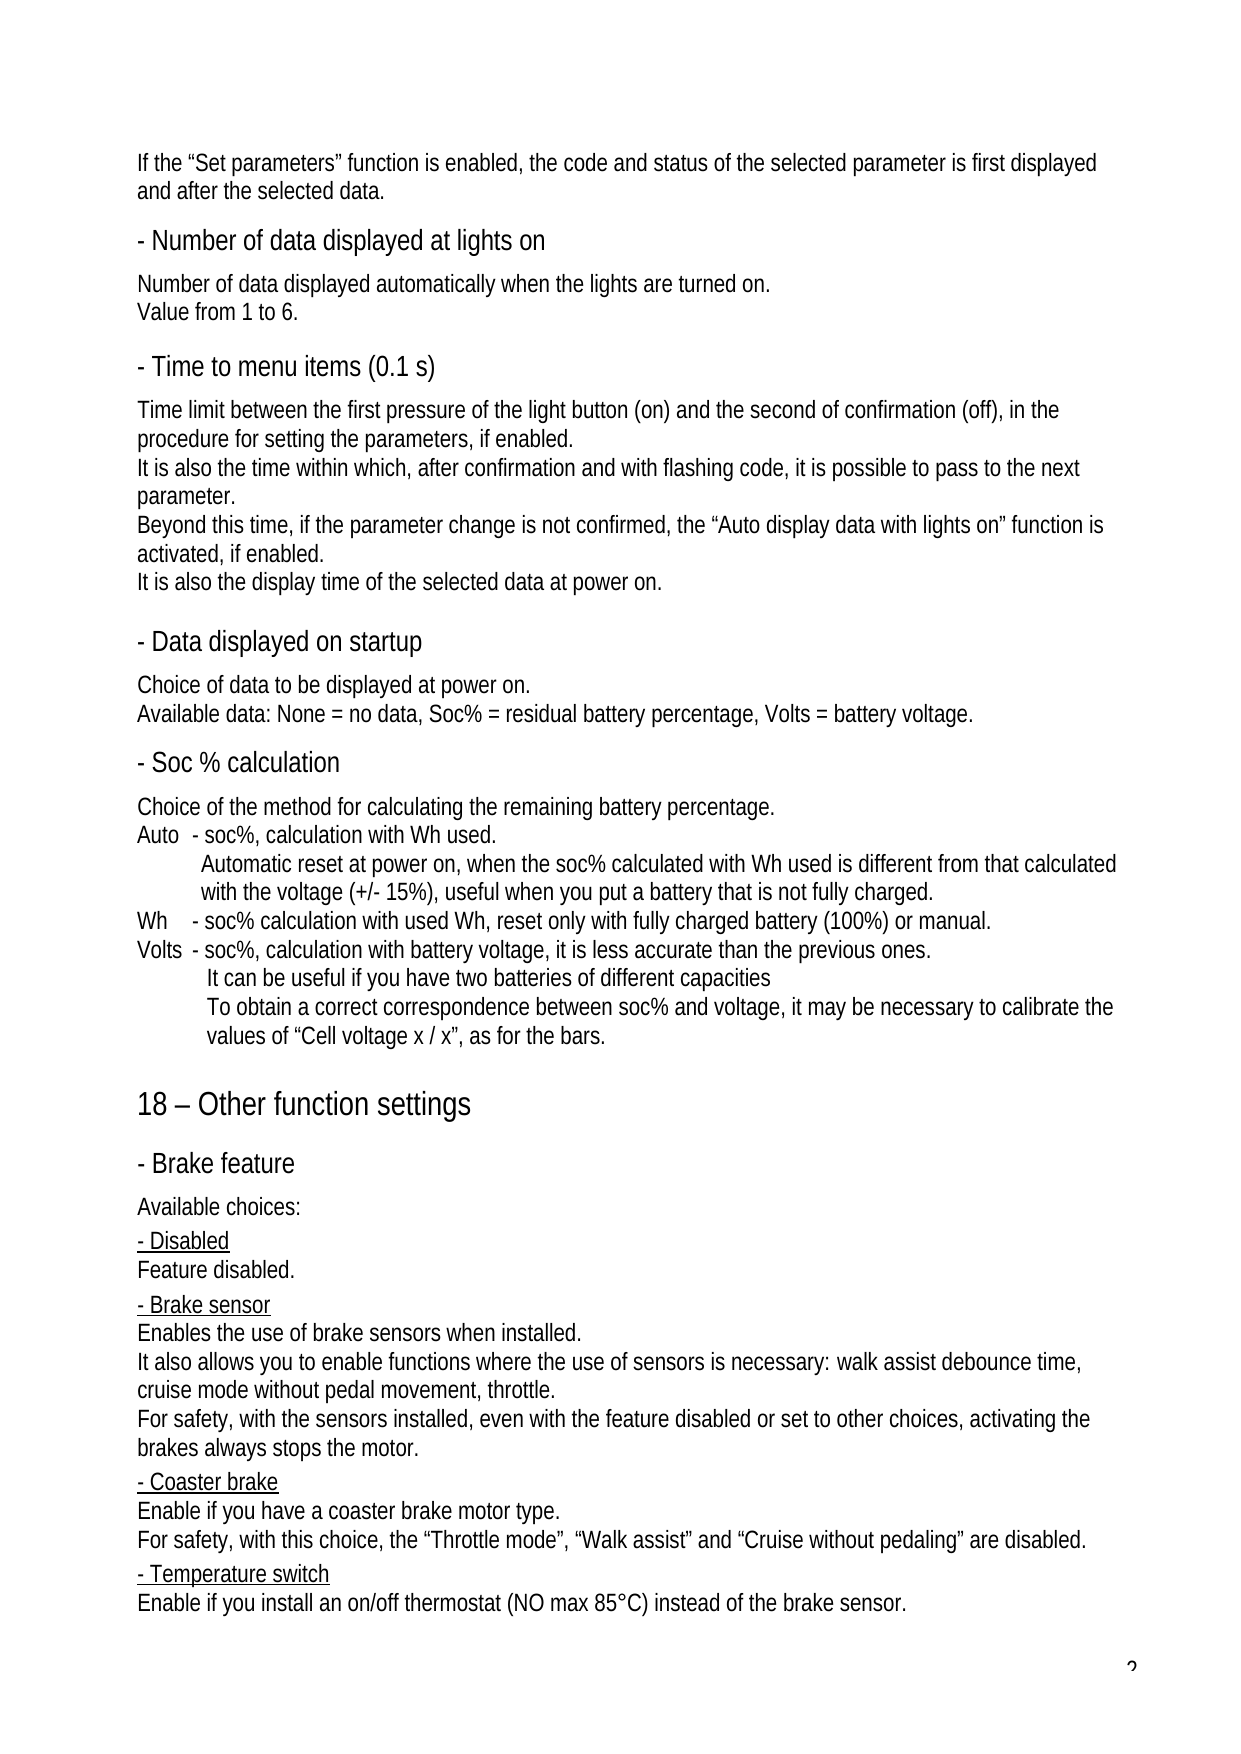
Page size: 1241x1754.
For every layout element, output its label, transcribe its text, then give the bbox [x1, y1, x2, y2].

text Automatic reset at power on, when the soc% calculated with Wh used is different from that calculated with the voltage (+/- 15%), useful when you put a battery that is not fully charged. [201, 849, 1122, 906]
text Enable if you install an on/off thermostat (NO max 85°C) instead of the brake sensor. [137, 1588, 1122, 1617]
text For safety, with this choice, the “Throttle mode”, “Walk assist” and “Cruise without pedaling” are disabled. [137, 1525, 1122, 1553]
text It also allows you to enable functions where the use of sensors is necessary: ​​walk assist debounce time, cruise mode without pedal movement, throttle. [137, 1347, 1122, 1404]
text It is also the time within which, after confirmation and with flashing code, it is possible to pass to the next parameter. [137, 453, 1122, 510]
text 18 – Other function settings [137, 1085, 1122, 1123]
text Number of data displayed automatically when the lights are turned on. [137, 268, 1122, 297]
text - Disabled [137, 1226, 1122, 1255]
text If the “Set parameters” function is enabled, the code and status of the selected parameter is first displayed and after the selected data. [137, 148, 1122, 205]
text To obtain a correct correspondence between soc% and voltage, it may be necessary to calibrate the values of “Cell voltage x / x”, as for the bars. [207, 992, 1122, 1049]
text - Coaster brake [137, 1467, 1122, 1496]
text Value from 1 to 6. [137, 297, 1122, 326]
text Volts - soc%, calculation with battery voltage, it is less accurate than the previous ones. [137, 935, 1122, 963]
text Enable if you have a coaster brake motor type. [137, 1496, 1122, 1525]
text Feature disabled. [137, 1255, 1122, 1284]
text For safety, with the sensors installed, even with the feature disabled or set to other choices, activating the brakes always stops the motor. [137, 1404, 1122, 1461]
text - Brake feature [137, 1147, 1122, 1180]
text It can be useful if you have two batteries of different capacities [207, 963, 1122, 992]
text - Time to menu items (0.1 s) [137, 349, 1122, 383]
text Available data: None = no data, Soc% = residual battery percentage, Volts = battery voltage. [137, 699, 1122, 728]
text Beyond this time, if the parameter change is not confirmed, the “Auto display data with lights on” function is activated, if enabled. [137, 510, 1122, 567]
text - Data displayed on startup [137, 624, 1122, 658]
text - Soc % calculation [137, 746, 1122, 779]
text - Brake sensor [137, 1289, 1122, 1318]
text Available choices: [137, 1192, 1122, 1220]
text - Temperature switch [137, 1559, 1122, 1588]
text - Number of data displayed at lights on [137, 223, 1122, 256]
text Enables the use of brake sensors when installed. [137, 1318, 1122, 1347]
text It is also the display time of the selected data at power on. [137, 567, 1122, 596]
text Choice of the method for calculating the remaining battery percentage. [137, 791, 1122, 820]
text Time limit between the first pressure of the light button (on) and the second of confirmation (off), in the procedure for setting the parameters, if enabled. [137, 395, 1122, 453]
text Auto - soc%, calculation with Wh used. [137, 820, 1122, 849]
text Wh - soc% calculation with used Wh, reset only with fully charged battery (100%) or manual. [137, 906, 1122, 935]
text Choice of data to be displayed at power on. [137, 671, 1122, 699]
